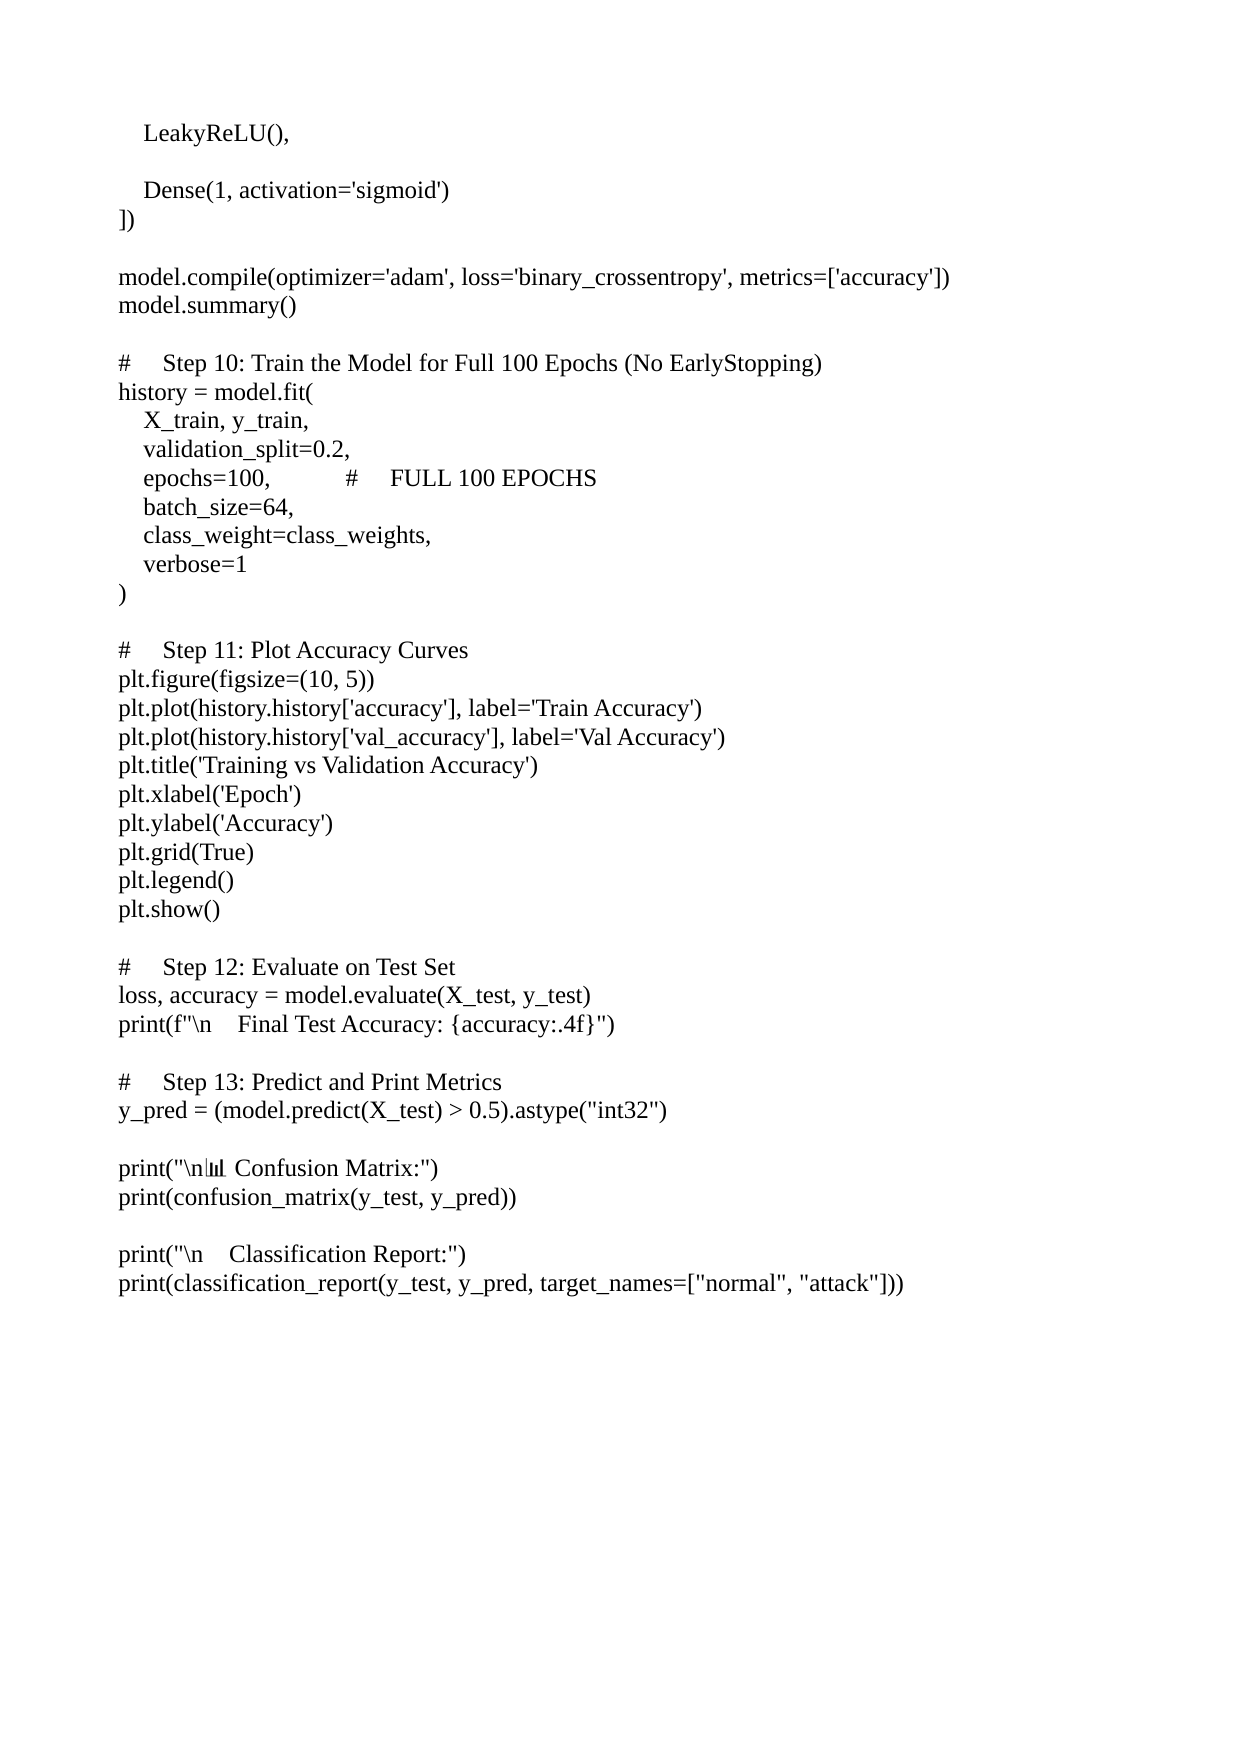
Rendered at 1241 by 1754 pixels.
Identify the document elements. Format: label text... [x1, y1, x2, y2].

text Dense(1, activation='sigmoid') [118, 176, 1122, 204]
text plt.legend() [118, 866, 1122, 894]
text plt.xlabel('Epoch') [118, 779, 1122, 808]
text batch_size=64, [118, 492, 1122, 521]
text history = model.fit( [118, 377, 1122, 406]
text X_train, y_train, [118, 406, 1122, 434]
text print("\n📄 Classification Report:") [118, 1239, 1122, 1268]
text # ✅ Step 13: Predict and Print Metrics [118, 1067, 1122, 1096]
text model.summary() [118, 291, 1122, 319]
text print(confusion_matrix(y_test, y_pred)) [118, 1182, 1122, 1211]
text y_pred = (model.predict(X_test) > 0.5).astype("int32") [118, 1096, 1122, 1124]
text verbose=1 [118, 549, 1122, 578]
text # ✅ Step 11: Plot Accuracy Curves [118, 636, 1122, 664]
text plt.ylabel('Accuracy') [118, 808, 1122, 837]
text print("\n📊 Confusion Matrix:") [118, 1153, 1122, 1182]
text plt.plot(history.history['val_accuracy'], label='Val Accuracy') [118, 722, 1122, 751]
text class_weight=class_weights, [118, 521, 1122, 549]
text epochs=100, # ✅ FULL 100 EPOCHS [118, 463, 1122, 492]
text print(classification_report(y_test, y_pred, target_names=["normal", "attack"])) [118, 1268, 1122, 1297]
text plt.grid(True) [118, 837, 1122, 866]
text LeakyReLU(), [118, 118, 1122, 147]
text plt.title('Training vs Validation Accuracy') [118, 751, 1122, 779]
text print(f"\n✅ Final Test Accuracy: {accuracy:.4f}") [118, 1009, 1122, 1038]
text # ✅ Step 10: Train the Model for Full 100 Epochs (No EarlyStopping) [118, 348, 1122, 377]
text ]) [118, 204, 1122, 233]
text validation_split=0.2, [118, 434, 1122, 463]
text # ✅ Step 12: Evaluate on Test Set [118, 952, 1122, 981]
text model.compile(optimizer='adam', loss='binary_crossentropy', metrics=['accuracy']) [118, 262, 1122, 291]
text ) [118, 578, 1122, 607]
text plt.plot(history.history['accuracy'], label='Train Accuracy') [118, 693, 1122, 722]
text plt.show() [118, 894, 1122, 923]
text loss, accuracy = model.evaluate(X_test, y_test) [118, 981, 1122, 1009]
text plt.figure(figsize=(10, 5)) [118, 664, 1122, 693]
